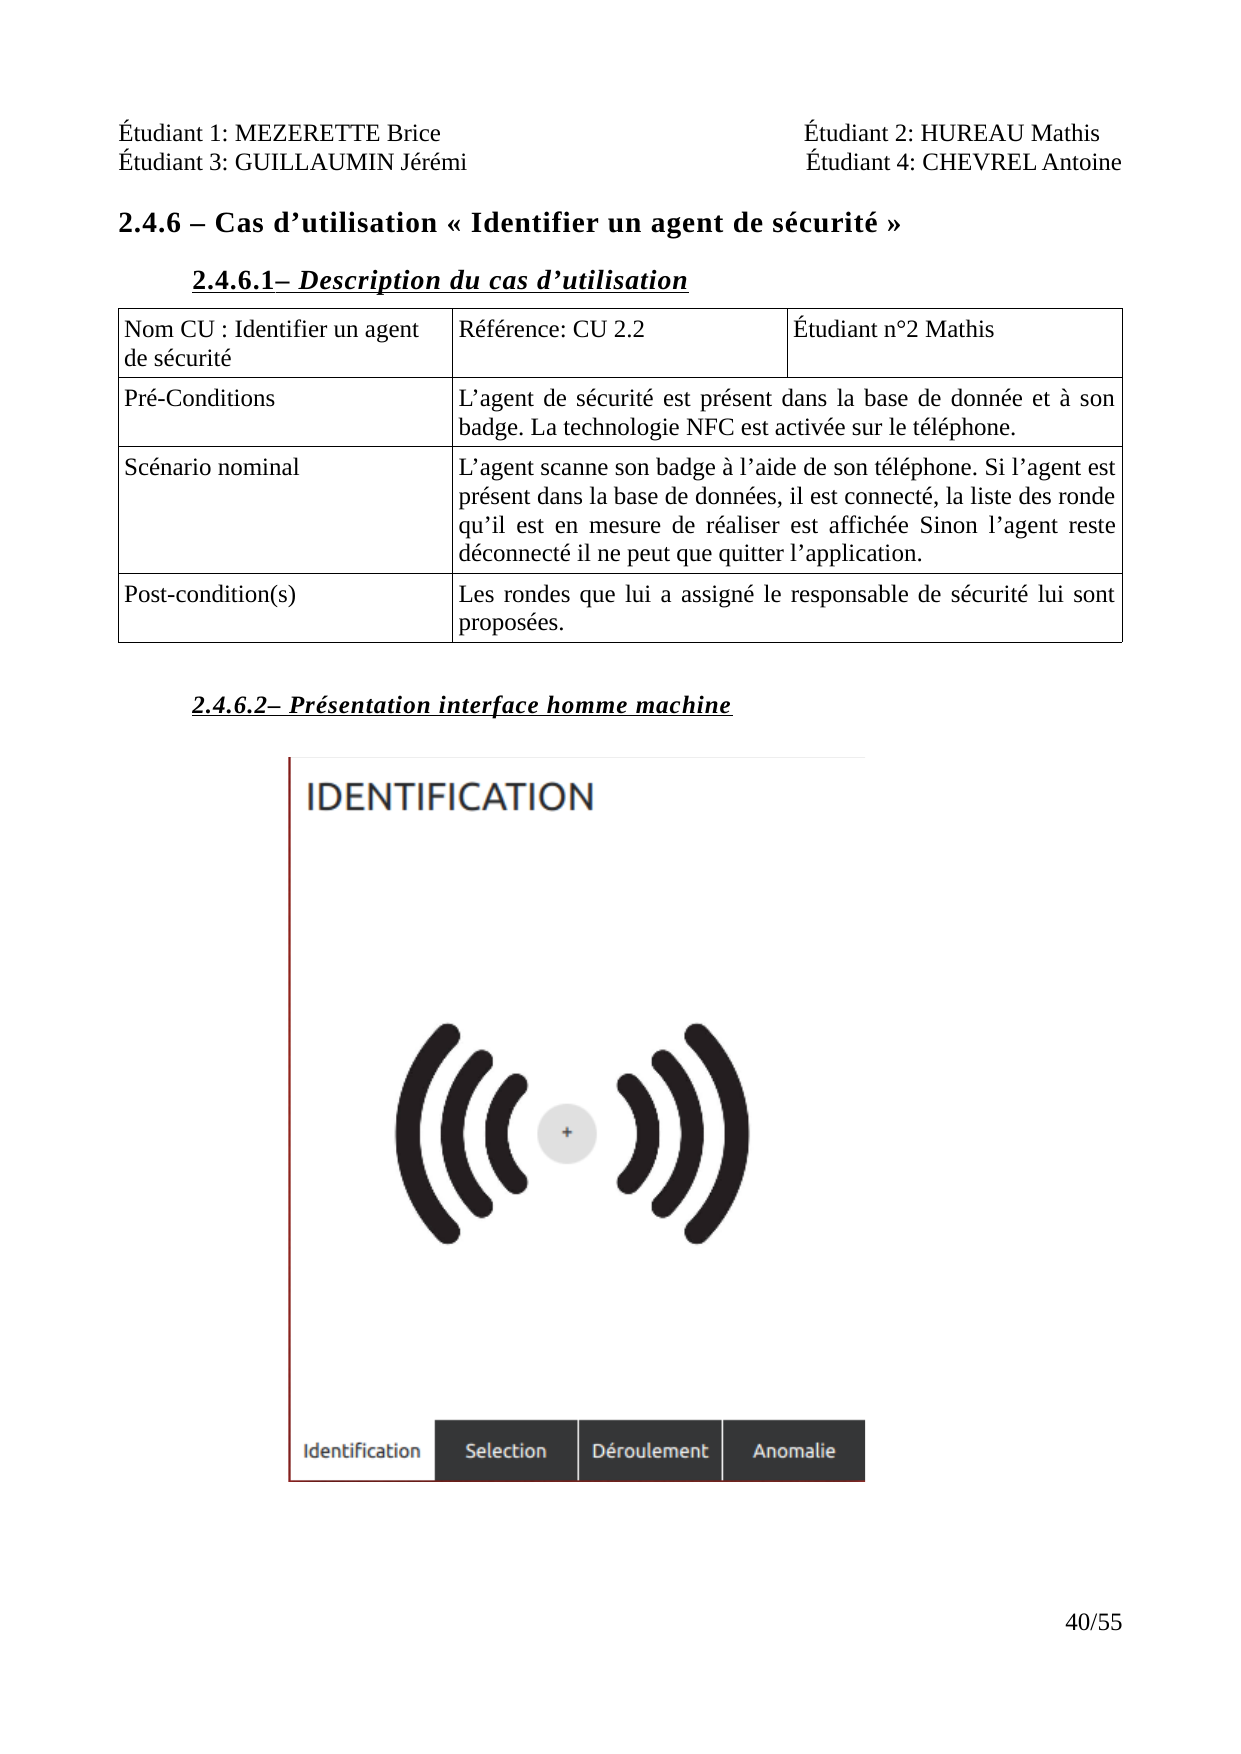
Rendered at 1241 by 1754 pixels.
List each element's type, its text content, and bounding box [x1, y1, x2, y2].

table_cell Pré-Conditions [119, 378, 452, 446]
table_cell L’agent de sécurité est présent dans la base de donnée et à son badge. La technologie NFC est activée sur le téléphone. [453, 378, 1122, 446]
table_cell Post-condition(s) [119, 574, 452, 642]
table_header Référence: CU 2.2 [453, 309, 787, 377]
picture [288, 757, 866, 1482]
subtitle 2.4.6 – Cas d’utilisation « Identifier un agent de sécurité » [118, 205, 1122, 239]
table_header Étudiant n°2 Mathis [788, 309, 1122, 377]
table_cell L’agent scanne son badge à l’aide de son téléphone. Si l’agent est présent dans la base de données, il est connecté, la liste des ronde qu’il est en mesure de réaliser est affichée Sinon l’agent reste déconnecté il ne peut que quitter l’application. [453, 447, 1122, 573]
subtitle 2.4.6.1– Description du cas d’utilisation [118, 264, 1122, 296]
table_cell Scénario nominal [119, 447, 452, 573]
table_header Nom CU : Identifier un agent de sécurité [119, 309, 452, 377]
table_cell Les rondes que lui a assigné le responsable de sécurité lui sont proposées. [453, 574, 1122, 642]
text 2.4.6.2– Présentation interface homme machine [118, 690, 1122, 718]
